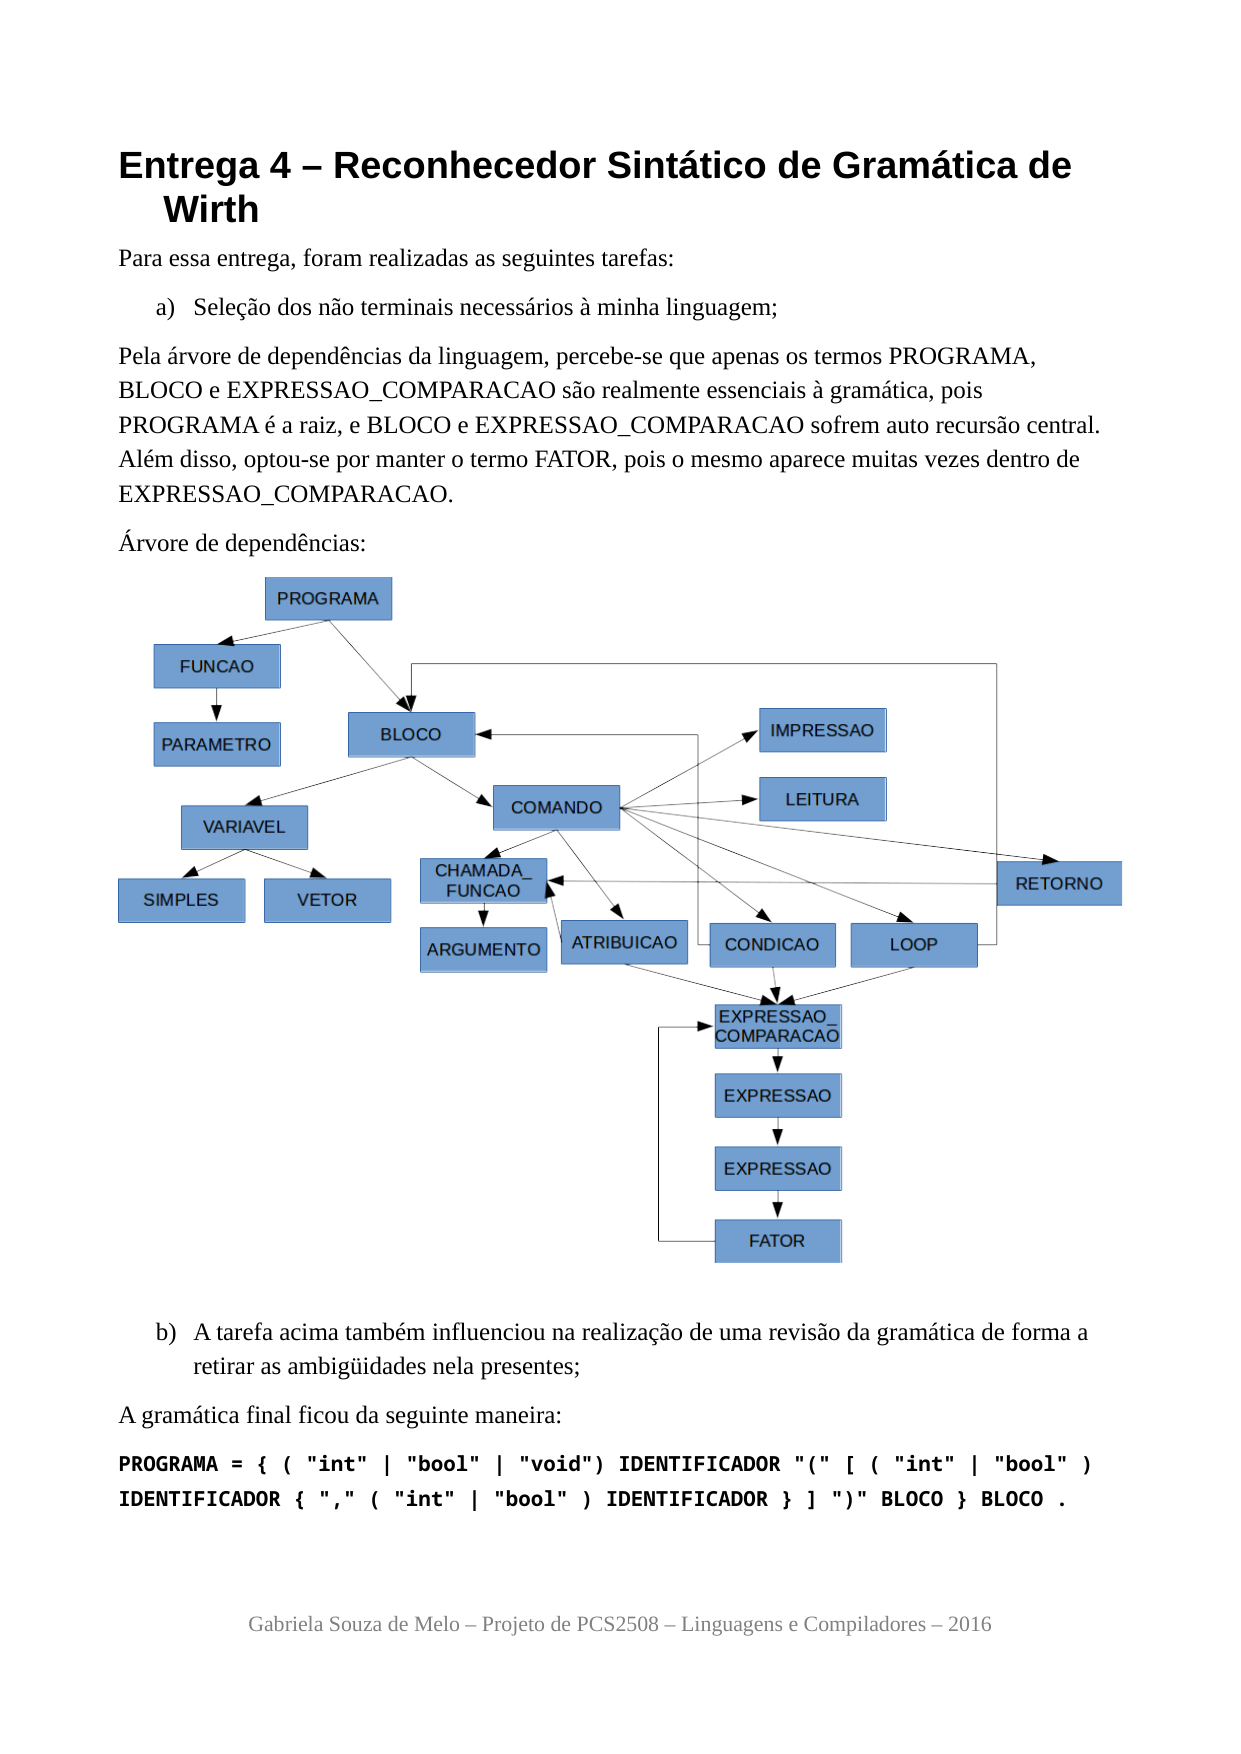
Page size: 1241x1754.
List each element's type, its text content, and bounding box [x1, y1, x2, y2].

picture [118, 577, 1123, 1263]
text PROGRAMA = { ( "int" | "bool" | "void") IDENTIFICADOR "(" [ ( "int" | "bool" ) IDENTIFICADOR { "," ( "int" | "bool" ) IDENTIFICADOR } ] ")" BLOCO } BLOCO . [118, 1449, 1122, 1512]
text Árvore de dependências: [118, 528, 1122, 557]
subtitle Entrega 4 – Reconhecedor Sintático de Gramática de Wirth [118, 143, 1122, 230]
text Para essa entrega, foram realizadas as seguintes tarefas: [118, 243, 1122, 272]
text A gramática final ficou da seguinte maneira: [118, 1401, 1122, 1429]
text Pela árvore de dependências da linguagem, percebe-se que apenas os termos PROGRAMA, BLOCO e EXPRESSAO_COMPARACAO são realmente essenciais à gramática, pois PROGRAMA é a raiz, e BLOCO e EXPRESSAO_COMPARACAO sofrem auto recursão central. Além disso, optou-se por manter o termo FATOR, pois o mesmo aparece muitas vezes dentro de EXPRESSAO_COMPARACAO. [118, 341, 1122, 508]
list A tarefa acima também influenciou na realização de uma revisão da gramática de forma a retirar as ambigüidades nela presentes; [156, 1317, 1122, 1380]
list Seleção dos não terminais necessários à minha linguagem; [156, 292, 1122, 321]
